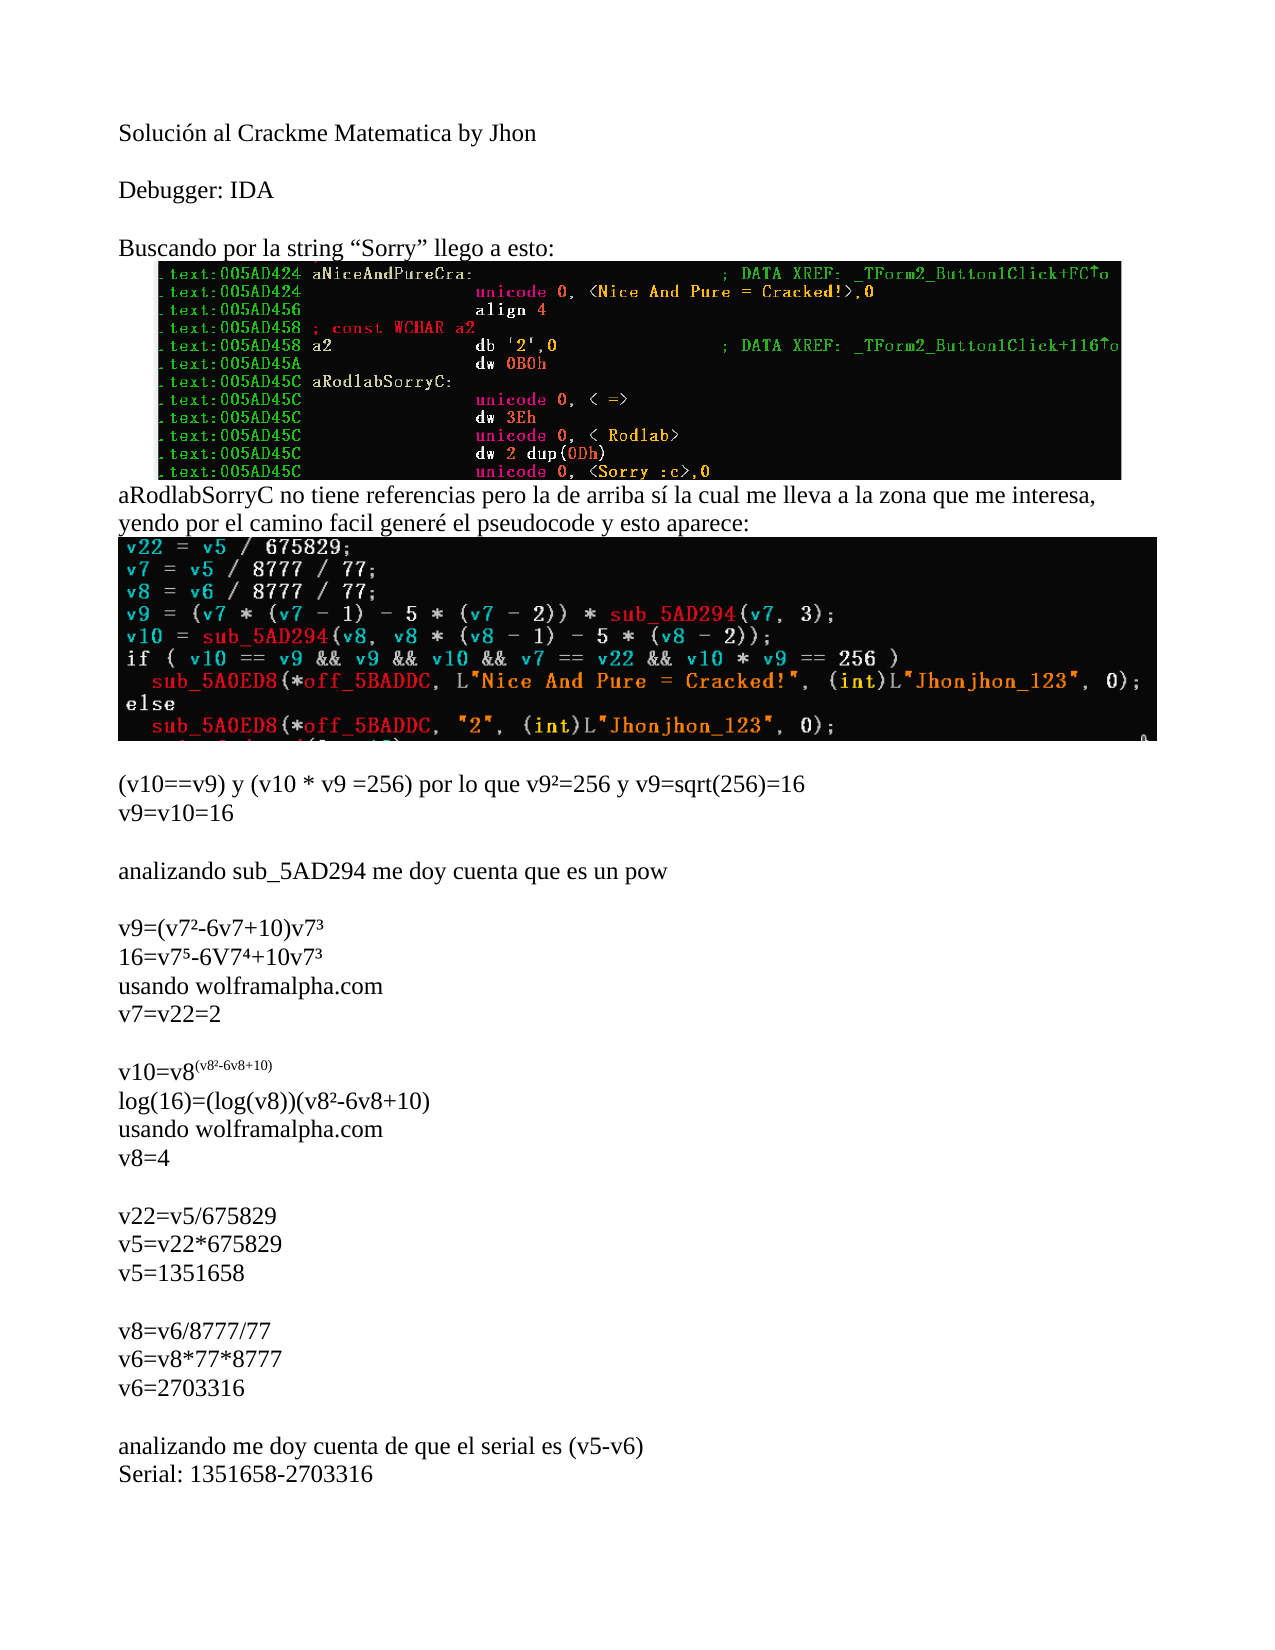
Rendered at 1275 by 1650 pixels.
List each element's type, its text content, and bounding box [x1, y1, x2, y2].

text v8=4 [118, 1143, 1157, 1172]
text Debugger: IDA [118, 176, 1157, 204]
text usando wolframalpha.com [118, 1114, 1157, 1143]
text Serial: 1351658-2703316 [118, 1459, 1157, 1488]
text analizando sub_5AD294 me doy cuenta que es un pow [118, 856, 1157, 884]
text analizando me doy cuenta de que el serial es (v5-v6) [118, 1431, 1157, 1459]
picture [118, 537, 1157, 741]
text v6=2703316 [118, 1373, 1157, 1402]
text usando wolframalpha.com [118, 971, 1157, 999]
text v5=v22*675829 [118, 1229, 1157, 1258]
text v9=v10=16 [118, 798, 1157, 827]
picture [153, 261, 1122, 480]
text v5=1351658 [118, 1258, 1157, 1287]
text v7=v22=2 [118, 999, 1157, 1028]
text (v10==v9) y (v10 * v9 =256) por lo que v9²=256 y v9=sqrt(256)=16 [118, 769, 1157, 798]
text v8=v6/8777/77 [118, 1316, 1157, 1344]
text 16=v7⁵-6V7⁴+10v7³ [118, 942, 1157, 971]
text Solución al Crackme Matematica by Jhon [118, 118, 1157, 147]
text aRodlabSorryC no tiene referencias pero la de arriba sí la cual me lleva a la zona que me interesa, yendo por el camino facil generé el pseudocode y esto aparece: [118, 262, 1157, 537]
text Buscando por la string “Sorry” llego a esto: [118, 233, 1157, 262]
text v22=v5/675829 [118, 1201, 1157, 1229]
text log(16)=(log(v8))(v8²-6v8+10) [118, 1086, 1157, 1114]
text v10=v8(v8²-6v8+10) [118, 1057, 1157, 1086]
text v6=v8*77*8777 [118, 1344, 1157, 1373]
text v9=(v7²-6v7+10)v7³ [118, 913, 1157, 942]
